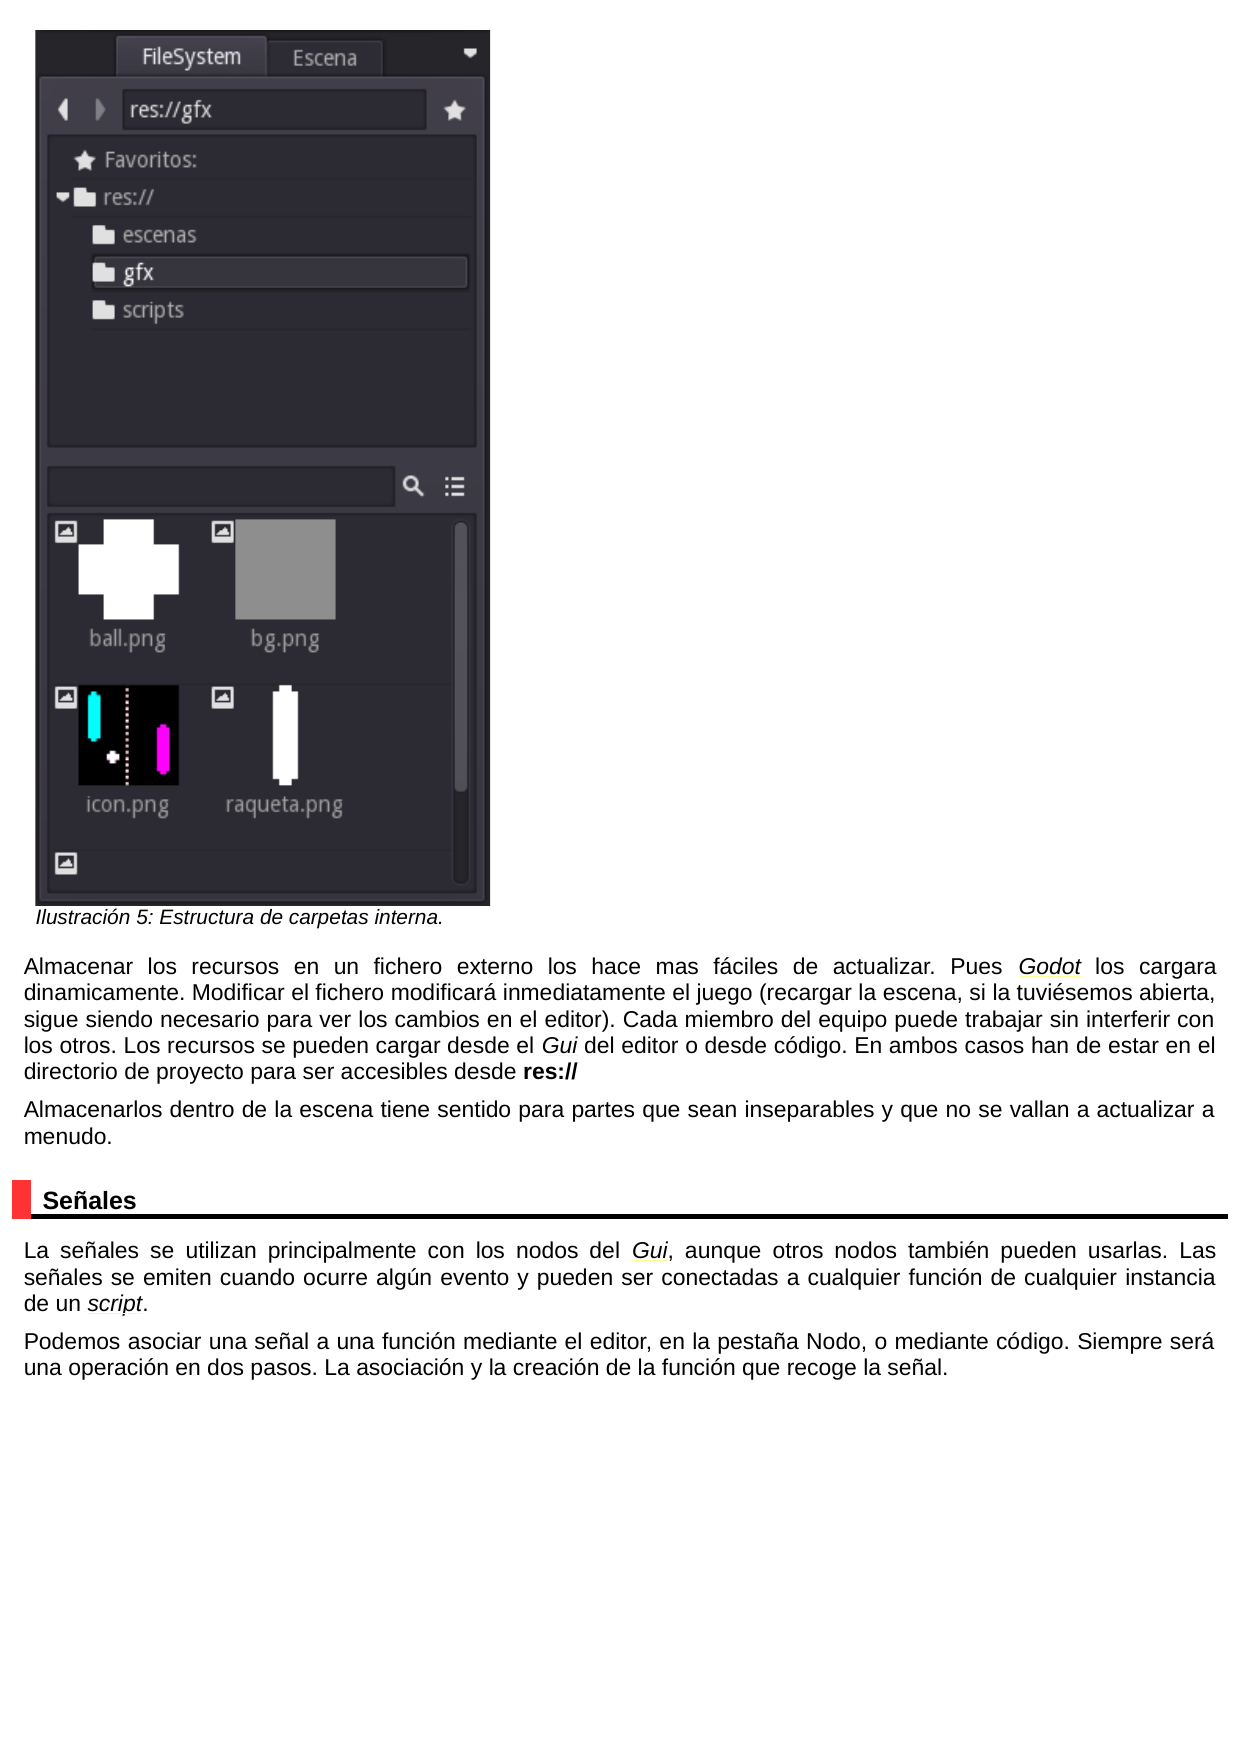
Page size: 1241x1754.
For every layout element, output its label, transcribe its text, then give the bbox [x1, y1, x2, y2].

picture [35, 30, 490, 906]
text La señales se utilizan principalmente con los nodos del Gui, aunque otros nodos también pueden usarlas. Las señales se emiten cuando ocurre algún evento y pueden ser conectadas a cualquier función de cualquier instancia de un script. [23, 1237, 1217, 1316]
text Almacenar los recursos en un fichero externo los hace mas fáciles de actualizar. Pues Godot los cargara dinamicamente. Modificar el fichero modificará inmediatamente el juego (recargar la escena, si la tuviésemos abierta, sigue siendo necesario para ver los cambios en el editor). Cada miembro del equipo puede trabajar sin interferir con los otros. Los recursos se pueden cargar desde el Gui del editor o desde código. En ambos casos han de estar en el directorio de proyecto para ser accesibles desde res:// [23, 953, 1217, 1084]
subtitle Señales [31, 1180, 1228, 1214]
text Ilustración 5: Estructura de carpetas interna. [35, 906, 490, 929]
text Almacenarlos dentro de la escena tiene sentido para partes que sean inseparables y que no se vallan a actualizar a menudo. [23, 1096, 1217, 1149]
text Podemos asociar una señal a una función mediante el editor, en la pestaña Nodo, o mediante código. Siempre será una operación en dos pasos. La asociación y la creación de la función que recoge la señal. [23, 1328, 1217, 1381]
